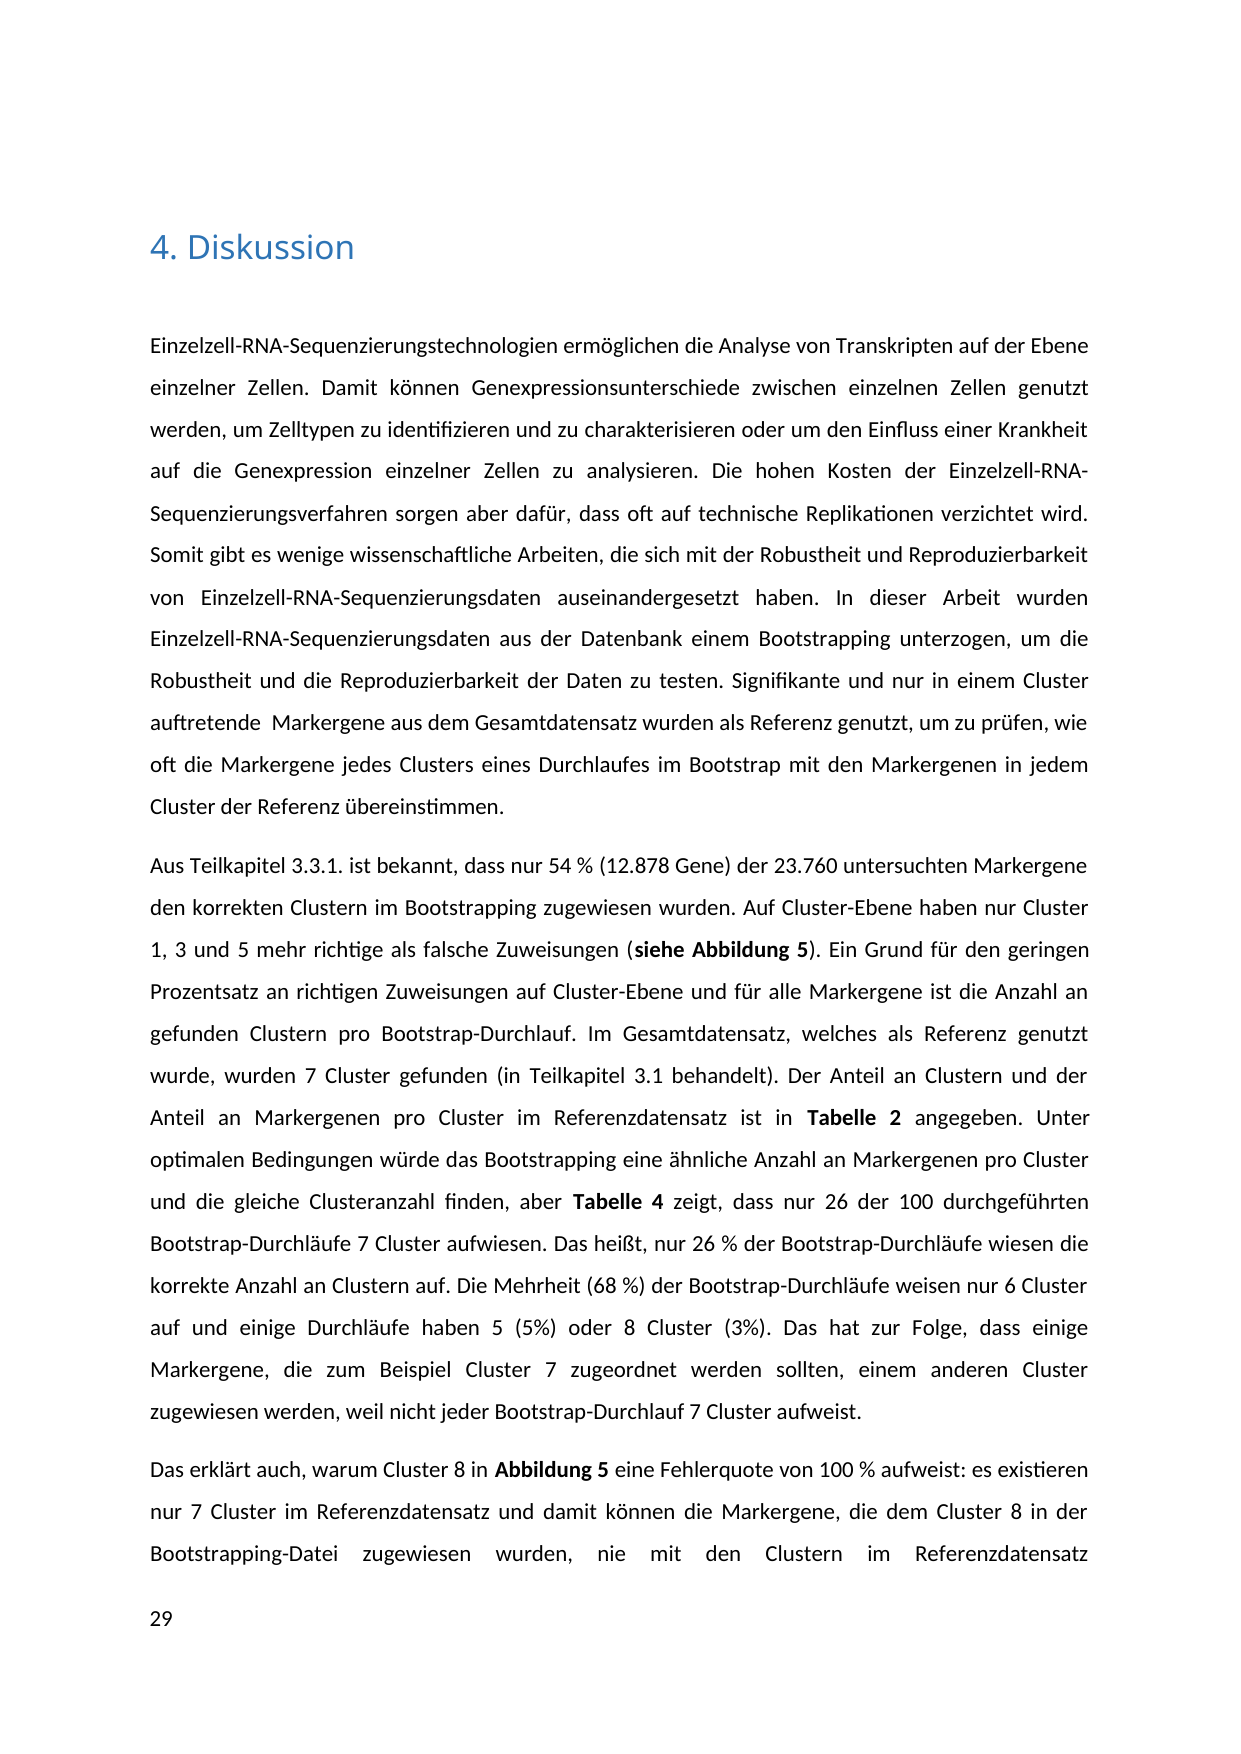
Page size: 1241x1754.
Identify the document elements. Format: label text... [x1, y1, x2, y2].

text Einzelzell-RNA-Sequenzierungstechnologien ermöglichen die Analyse von Transkripten auf der Ebene einzelner Zellen. Damit können Genexpressionsunterschiede zwischen einzelnen Zellen genutzt werden, um Zelltypen zu identifizieren und zu charakterisieren oder um den Einfluss einer Krankheit auf die Genexpression einzelner Zellen zu analysieren. Die hohen Kosten der Einzelzell-RNA-Sequenzierungsverfahren sorgen aber dafür, dass oft auf technische Replikationen verzichtet wird. Somit gibt es wenige wissenschaftliche Arbeiten, die sich mit der Robustheit und Reproduzierbarkeit von Einzelzell-RNA-Sequenzierungsdaten auseinandergesetzt haben. In dieser Arbeit wurden Einzelzell-RNA-Sequenzierungsdaten aus der Datenbank einem Bootstrapping unterzogen, um die Robustheit und die Reproduzierbarkeit der Daten zu testen. Signifikante und nur in einem Cluster auftretende Markergene aus dem Gesamtdatensatz wurden als Referenz genutzt, um zu prüfen, wie oft die Markergene jedes Clusters eines Durchlaufes im Bootstrap mit den Markergenen in jedem Cluster der Referenz übereinstimmen. [150, 331, 1090, 821]
text Aus Teilkapitel 3.3.1. ist bekannt, dass nur 54 % (12.878 Gene) der 23.760 untersuchten Markergene den korrekten Clustern im Bootstrapping zugewiesen wurden. Auf Cluster-Ebene haben nur Cluster 1, 3 und 5 mehr richtige als falsche Zuweisungen (siehe Abbildung 5). Ein Grund für den geringen Prozentsatz an richtigen Zuweisungen auf Cluster-Ebene und für alle Markergene ist die Anzahl an gefunden Clustern pro Bootstrap-Durchlauf. Im Gesamtdatensatz, welches als Referenz genutzt wurde, wurden 7 Cluster gefunden (in Teilkapitel 3.1 behandelt). Der Anteil an Clustern und der Anteil an Markergenen pro Cluster im Referenzdatensatz ist in Tabelle 2 angegeben. Unter optimalen Bedingungen würde das Bootstrapping eine ähnliche Anzahl an Markergenen pro Cluster und die gleiche Clusteranzahl finden, aber Tabelle 4 zeigt, dass nur 26 der 100 durchgeführten Bootstrap-Durchläufe 7 Cluster aufwiesen. Das heißt, nur 26 % der Bootstrap-Durchläufe wiesen die korrekte Anzahl an Clustern auf. Die Mehrheit (68 %) der Bootstrap-Durchläufe weisen nur 6 Cluster auf und einige Durchläufe haben 5 (5%) oder 8 Cluster (3%). Das hat zur Folge, dass einige Markergene, die zum Beispiel Cluster 7 zugeordnet werden sollten, einem anderen Cluster zugewiesen werden, weil nicht jeder Bootstrap-Durchlauf 7 Cluster aufweist. [150, 851, 1090, 1425]
subtitle 4. Diskussion [150, 223, 1090, 269]
text Das erklärt auch, warum Cluster 8 in Abbildung 5 eine Fehlerquote von 100 % aufweist: es existieren nur 7 Cluster im Referenzdatensatz und damit können die Markergene, die dem Cluster 8 in der Bootstrapping-Datei zugewiesen wurden, nie mit den Clustern im Referenzdatensatz [150, 1456, 1090, 1567]
